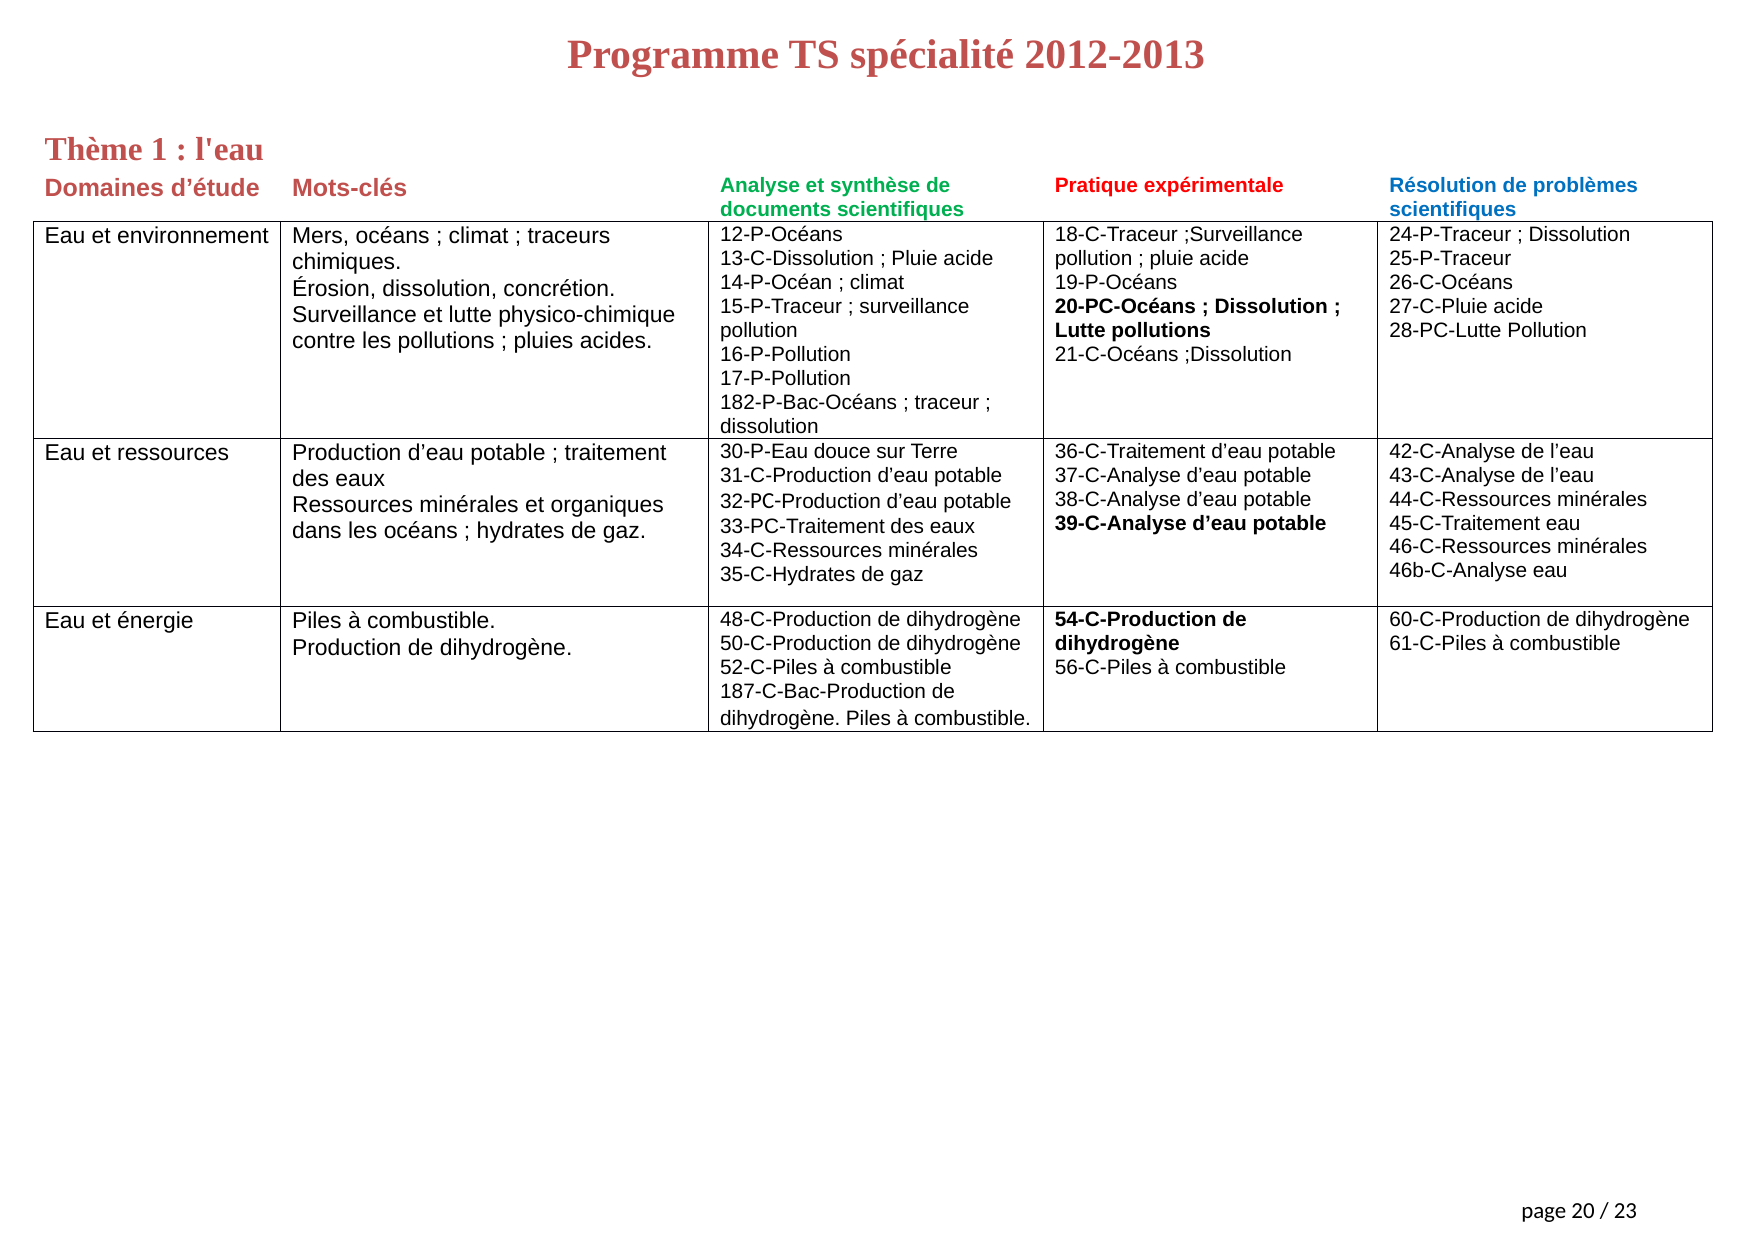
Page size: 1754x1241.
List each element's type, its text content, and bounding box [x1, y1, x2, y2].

table_cell 24-P-Traceur ; Dissolution 25-P-Traceur 26-C-Océans 27-C-Pluie acide 28-PC-Lutte Pollution [1378, 222, 1712, 437]
table_cell 48-C-Production de dihydrogène 50-C-Production de dihydrogène 52-C-Piles à combustible 187-C-Bac-Production de dihydrogène. Piles à combustible. [709, 607, 1043, 731]
table_cell 60-C-Production de dihydrogène 61-C-Piles à combustible [1378, 607, 1712, 731]
table_cell Eau et ressources [34, 439, 280, 606]
table_cell 30-P-Eau douce sur Terre 31-C-Production d’eau potable 32-PC-Production d’eau potable 33-PC-Traitement des eaux 34-C-Ressources minérales 35-C-Hydrates de gaz [709, 439, 1043, 606]
table_cell Production d’eau potable ; traitement des eaux Ressources minérales et organiques dans les océans ; hydrates de gaz. [281, 439, 708, 606]
text Thème 1 : l'eau [44, 129, 1728, 167]
table_cell 18-C-Traceur ;Surveillance pollution ; pluie acide 19-P-Océans 20-PC-Océans ; Dissolution ; Lutte pollutions 21-C-Océans ;Dissolution [1044, 222, 1377, 437]
table_header Mots-clés [281, 173, 709, 221]
table_header Résolution de problèmes scientifiques [1378, 173, 1713, 221]
table_cell Eau et énergie [34, 607, 280, 731]
table_header Pratique expérimentale [1043, 173, 1378, 221]
table_cell Piles à combustible. Production de dihydrogène. [281, 607, 708, 731]
table_cell 12-P-Océans 13-C-Dissolution ; Pluie acide 14-P-Océan ; climat 15-P-Traceur ; surveillance pollution 16-P-Pollution 17-P-Pollution 182-P-Bac-Océans ; traceur ; dissolution [709, 222, 1043, 437]
table_cell Mers, océans ; climat ; traceurs chimiques. Érosion, dissolution, concrétion. Surveillance et lutte physico-chimique contre les pollutions ; pluies acides. [281, 222, 708, 437]
table_cell 42-C-Analyse de l’eau 43-C-Analyse de l’eau 44-C-Ressources minérales 45-C-Traitement eau 46-C-Ressources minérales 46b-C-Analyse eau [1378, 439, 1712, 606]
text Programme TS spécialité 2012-2013 [44, 29, 1728, 77]
table_cell 54-C-Production de dihydrogène 56-C-Piles à combustible [1044, 607, 1377, 731]
table_cell 36-C-Traitement d’eau potable 37-C-Analyse d’eau potable 38-C-Analyse d’eau potable 39-C-Analyse d’eau potable [1044, 439, 1377, 606]
table_header Domaines d’étude [33, 173, 281, 221]
table_cell Eau et environnement [34, 222, 280, 437]
table_header Analyse et synthèse de documents scientifiques [709, 173, 1043, 221]
